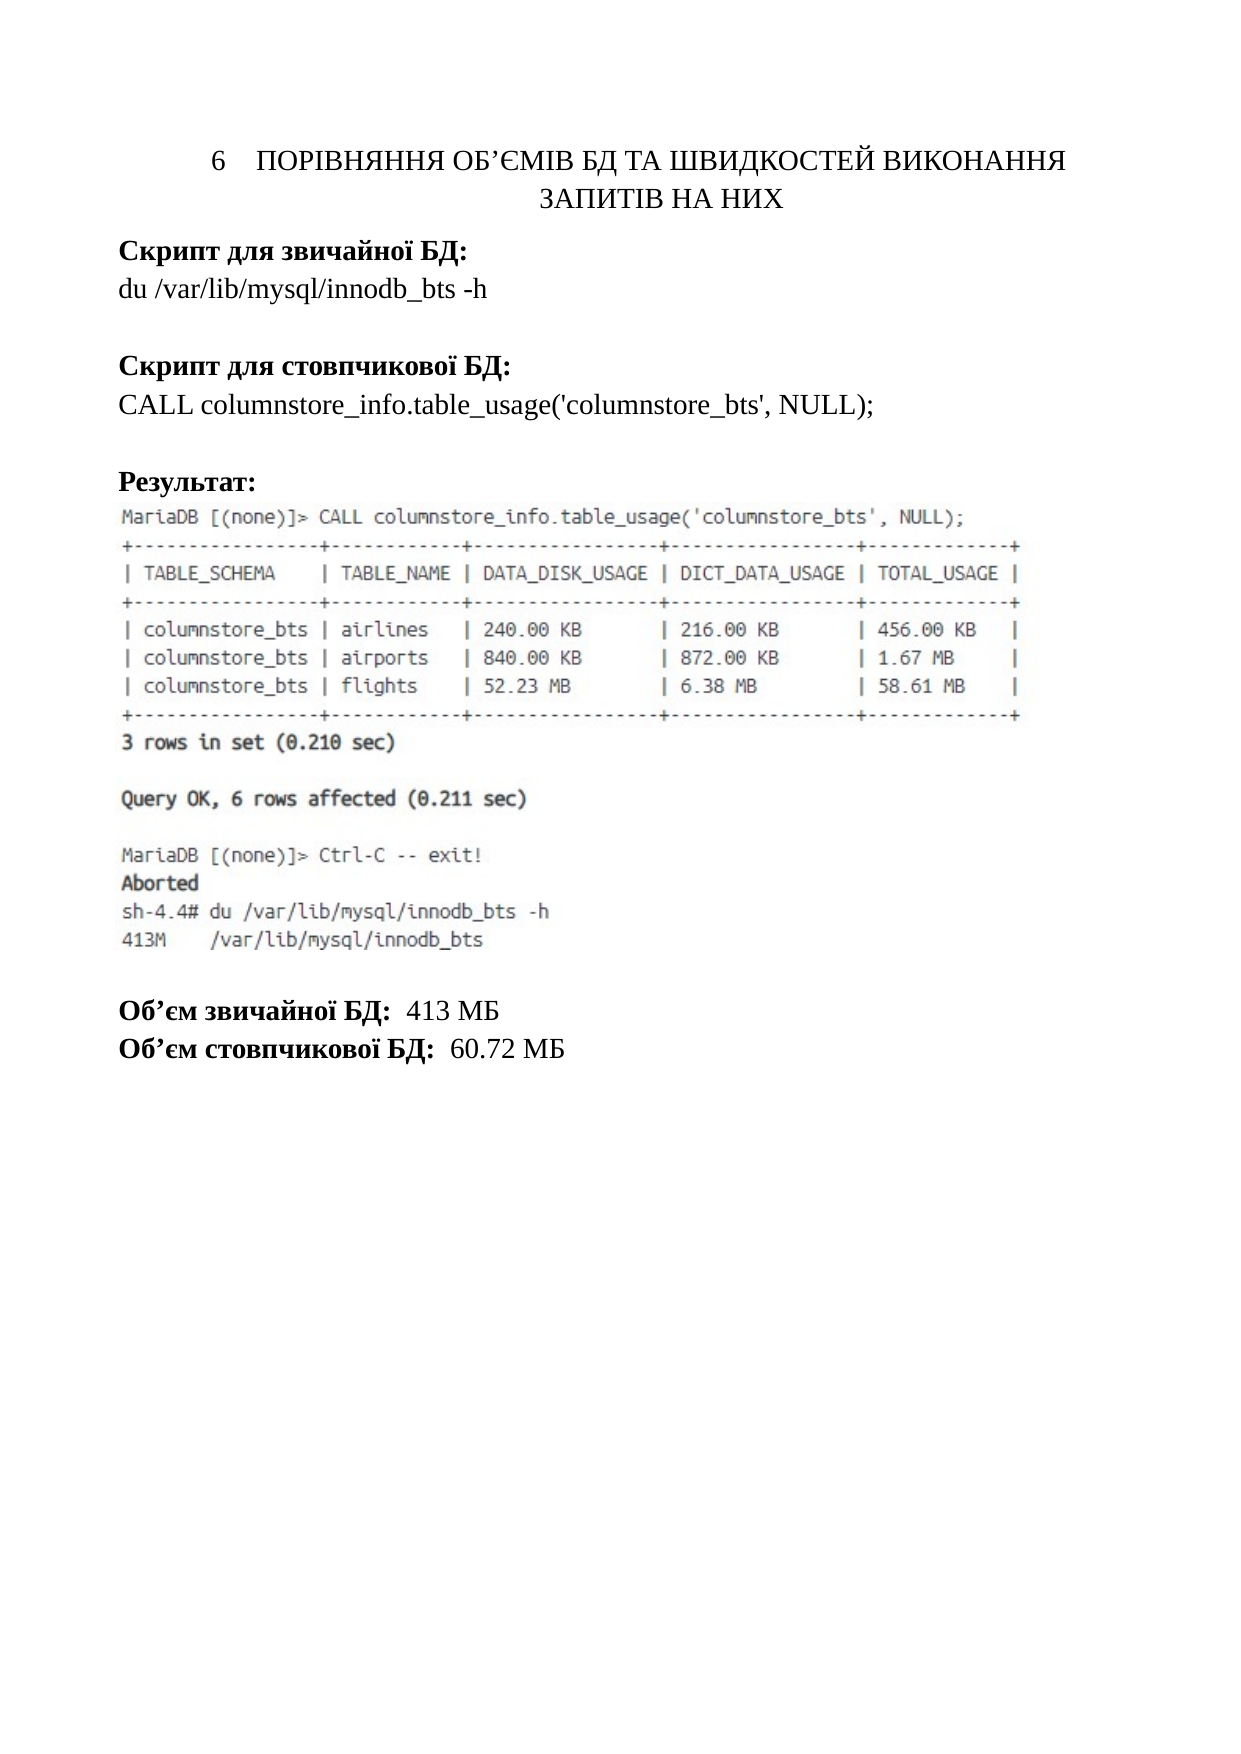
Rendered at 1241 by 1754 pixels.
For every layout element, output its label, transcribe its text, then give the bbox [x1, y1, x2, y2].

text Об’єм звичайної БД: 413 МБ [118, 993, 1122, 1026]
text Скрипт для стовпчикової БД: [118, 348, 1122, 382]
text Об’єм стовпчикової БД: 60.72 МБ [118, 1031, 1122, 1065]
text CALL columnstore_info.table_usage('columnstore_bts', NULL); [118, 387, 1122, 420]
text Результат: [118, 464, 1122, 497]
text Скрипт для звичайної БД: [118, 233, 1122, 266]
subtitle Порівняння об’ємів БД та швидкостей виконання запитів на них [156, 143, 1122, 215]
picture [114, 502, 1042, 950]
text du /var/lib/mysql/innodb_bts -h [118, 271, 1122, 305]
